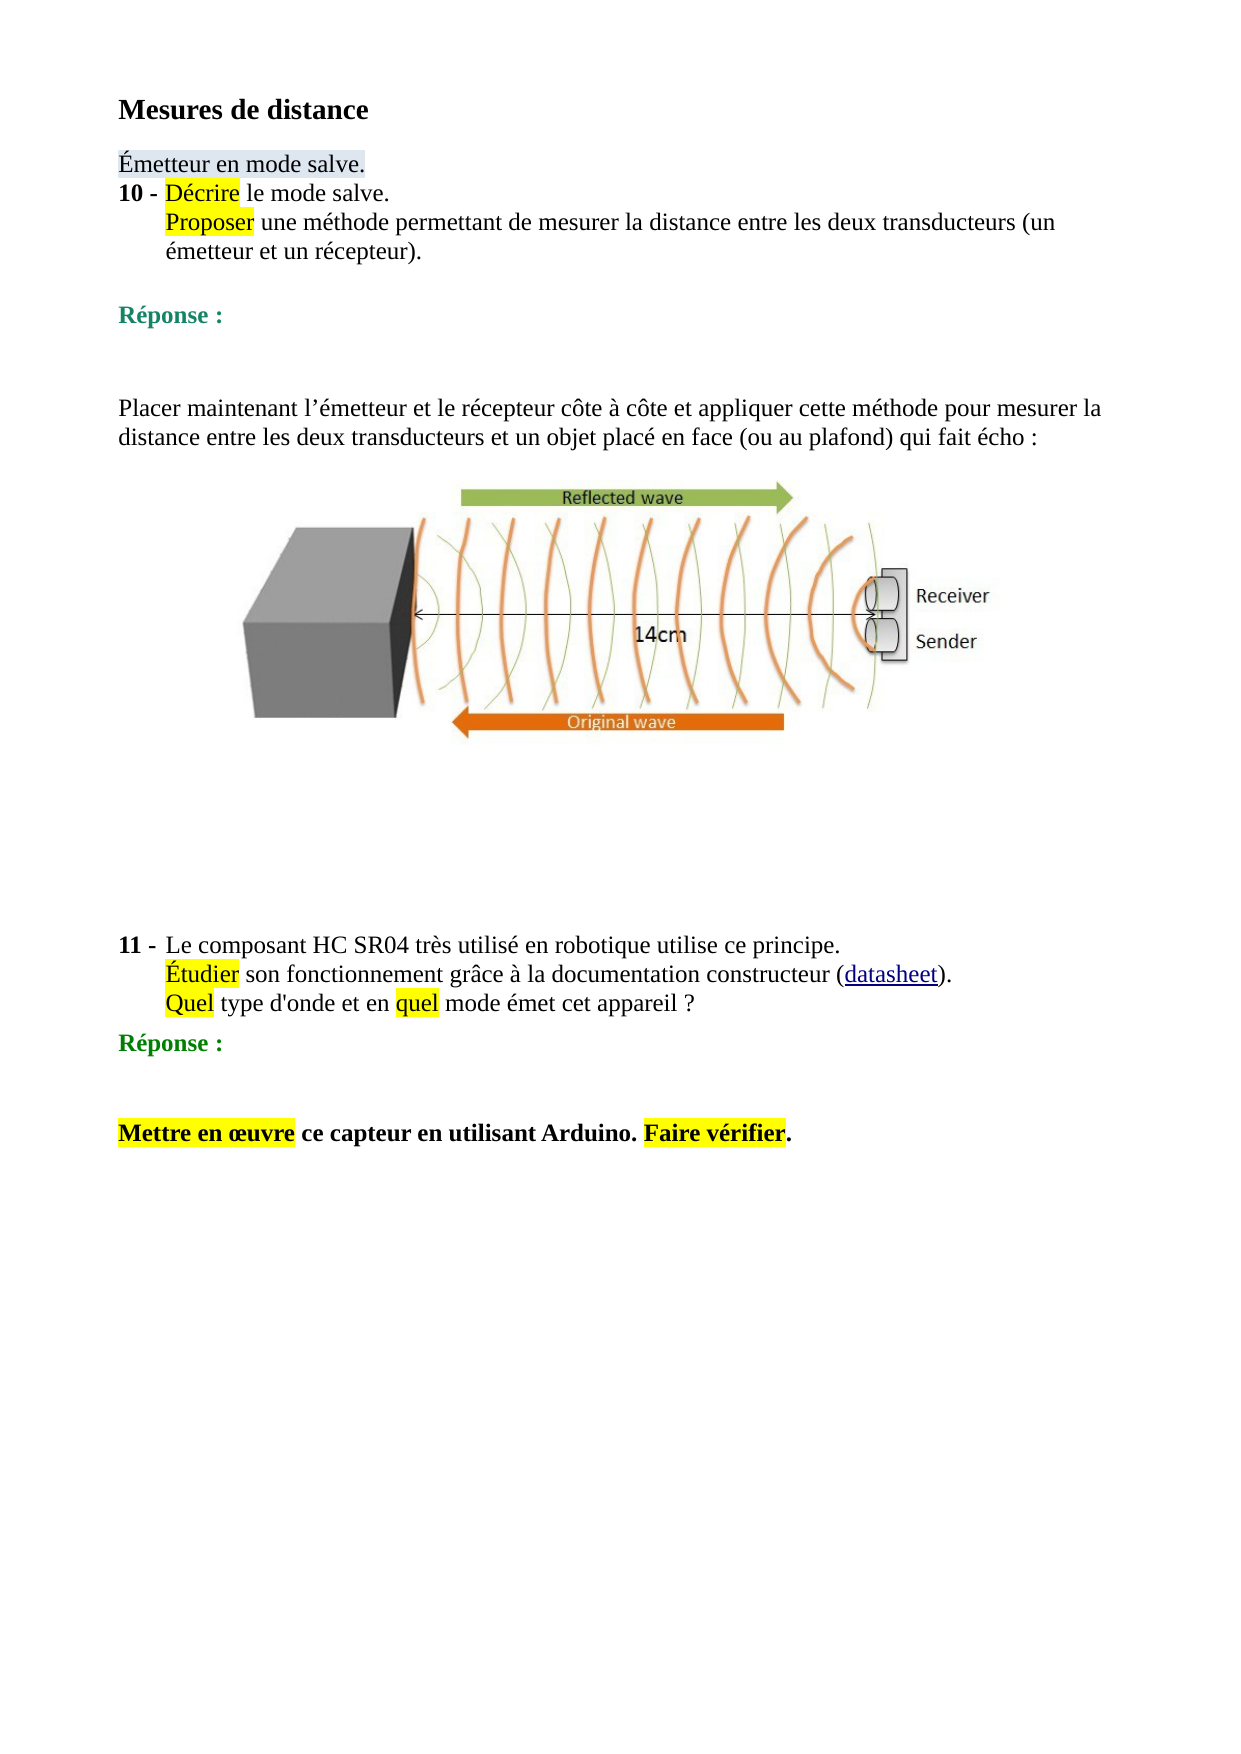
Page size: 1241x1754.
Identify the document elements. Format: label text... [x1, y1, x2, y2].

list Le composant HC SR04 très utilisé en robotique utilise ce principe. Étudier son fonctionnement grâce à la documentation constructeur (datasheet). Quel type d'onde et en quel mode émet cet appareil ? [118, 930, 1123, 1017]
text Placer maintenant l’émetteur et le récepteur côte à côte et appliquer cette méthode pour mesurer la distance entre les deux transducteurs et un objet placé en face (ou au plafond) qui fait écho : [118, 393, 1123, 450]
text Mettre en œuvre ce capteur en utilisant Arduino. Faire vérifier. [118, 1118, 1123, 1147]
text Réponse : [118, 1028, 1123, 1057]
text Mesures de distance [118, 92, 1123, 126]
text Émetteur en mode salve. [118, 149, 1123, 178]
list Décrire le mode salve. Proposer une méthode permettant de mesurer la distance entre les deux transducteurs (un émetteur et un récepteur). [118, 178, 1123, 264]
picture [236, 480, 1005, 751]
text Réponse : [118, 300, 1123, 329]
